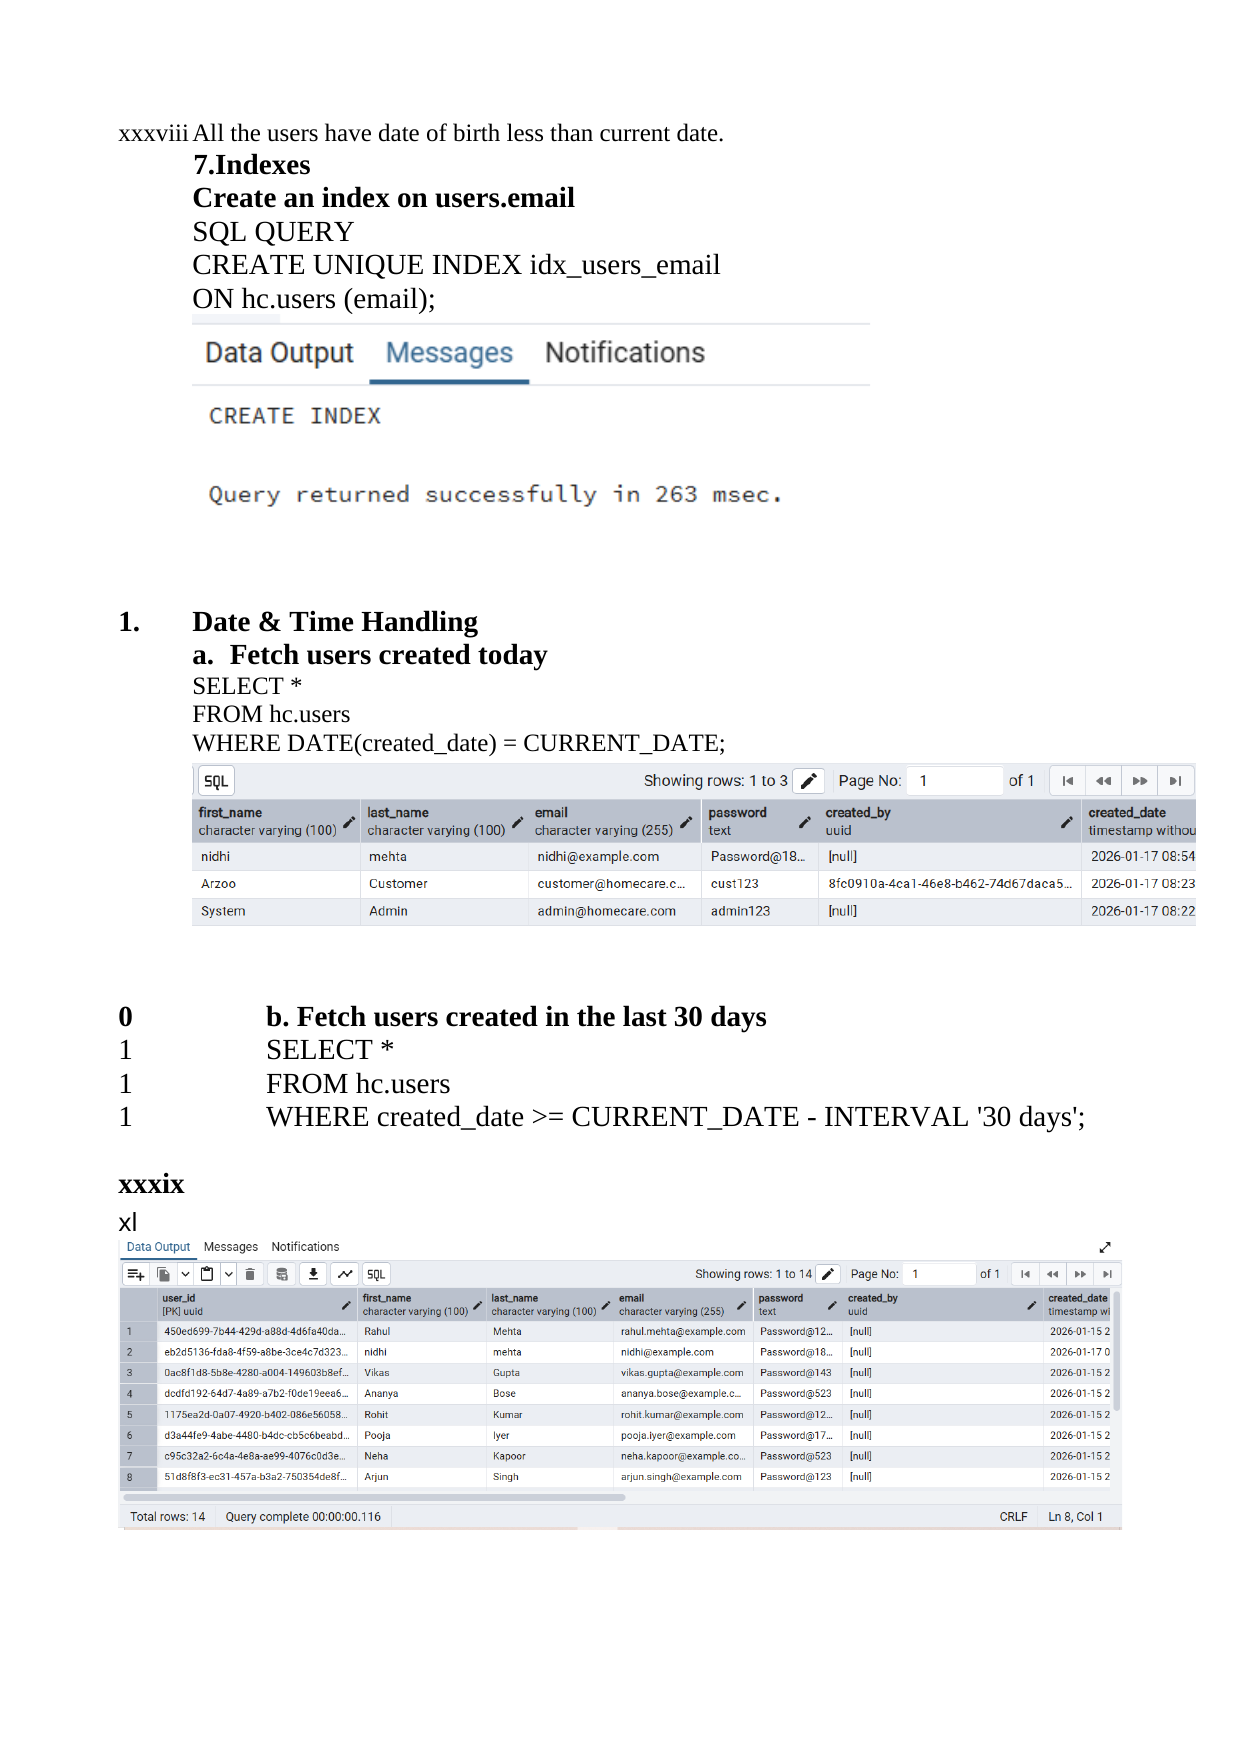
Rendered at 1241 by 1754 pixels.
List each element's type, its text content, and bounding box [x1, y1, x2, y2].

text CREATE UNIQUE INDEX idx_users_email [118, 247, 1122, 281]
list All the users have date of birth less than current date. [118, 118, 1122, 147]
text Create an index on users.email [118, 180, 1122, 214]
text SQL QUERY [118, 214, 1122, 247]
text ON hc.users (email); [118, 281, 1122, 314]
list Fetch users created today [192, 637, 1122, 671]
text SELECT * [118, 671, 1122, 699]
text WHERE DATE(created_date) = CURRENT_DATE; [118, 728, 1122, 757]
list FROM hc.users [118, 1066, 1122, 1099]
text FROM hc.users [118, 699, 1122, 728]
list WHERE created_date >= CURRENT_DATE - INTERVAL '30 days'; [118, 1099, 1122, 1133]
list 7.Indexes [193, 147, 1122, 180]
list b. Fetch users created in the last 30 days [118, 999, 1122, 1032]
list Date & Time Handling [118, 604, 1122, 637]
list SELECT * [118, 1032, 1122, 1066]
